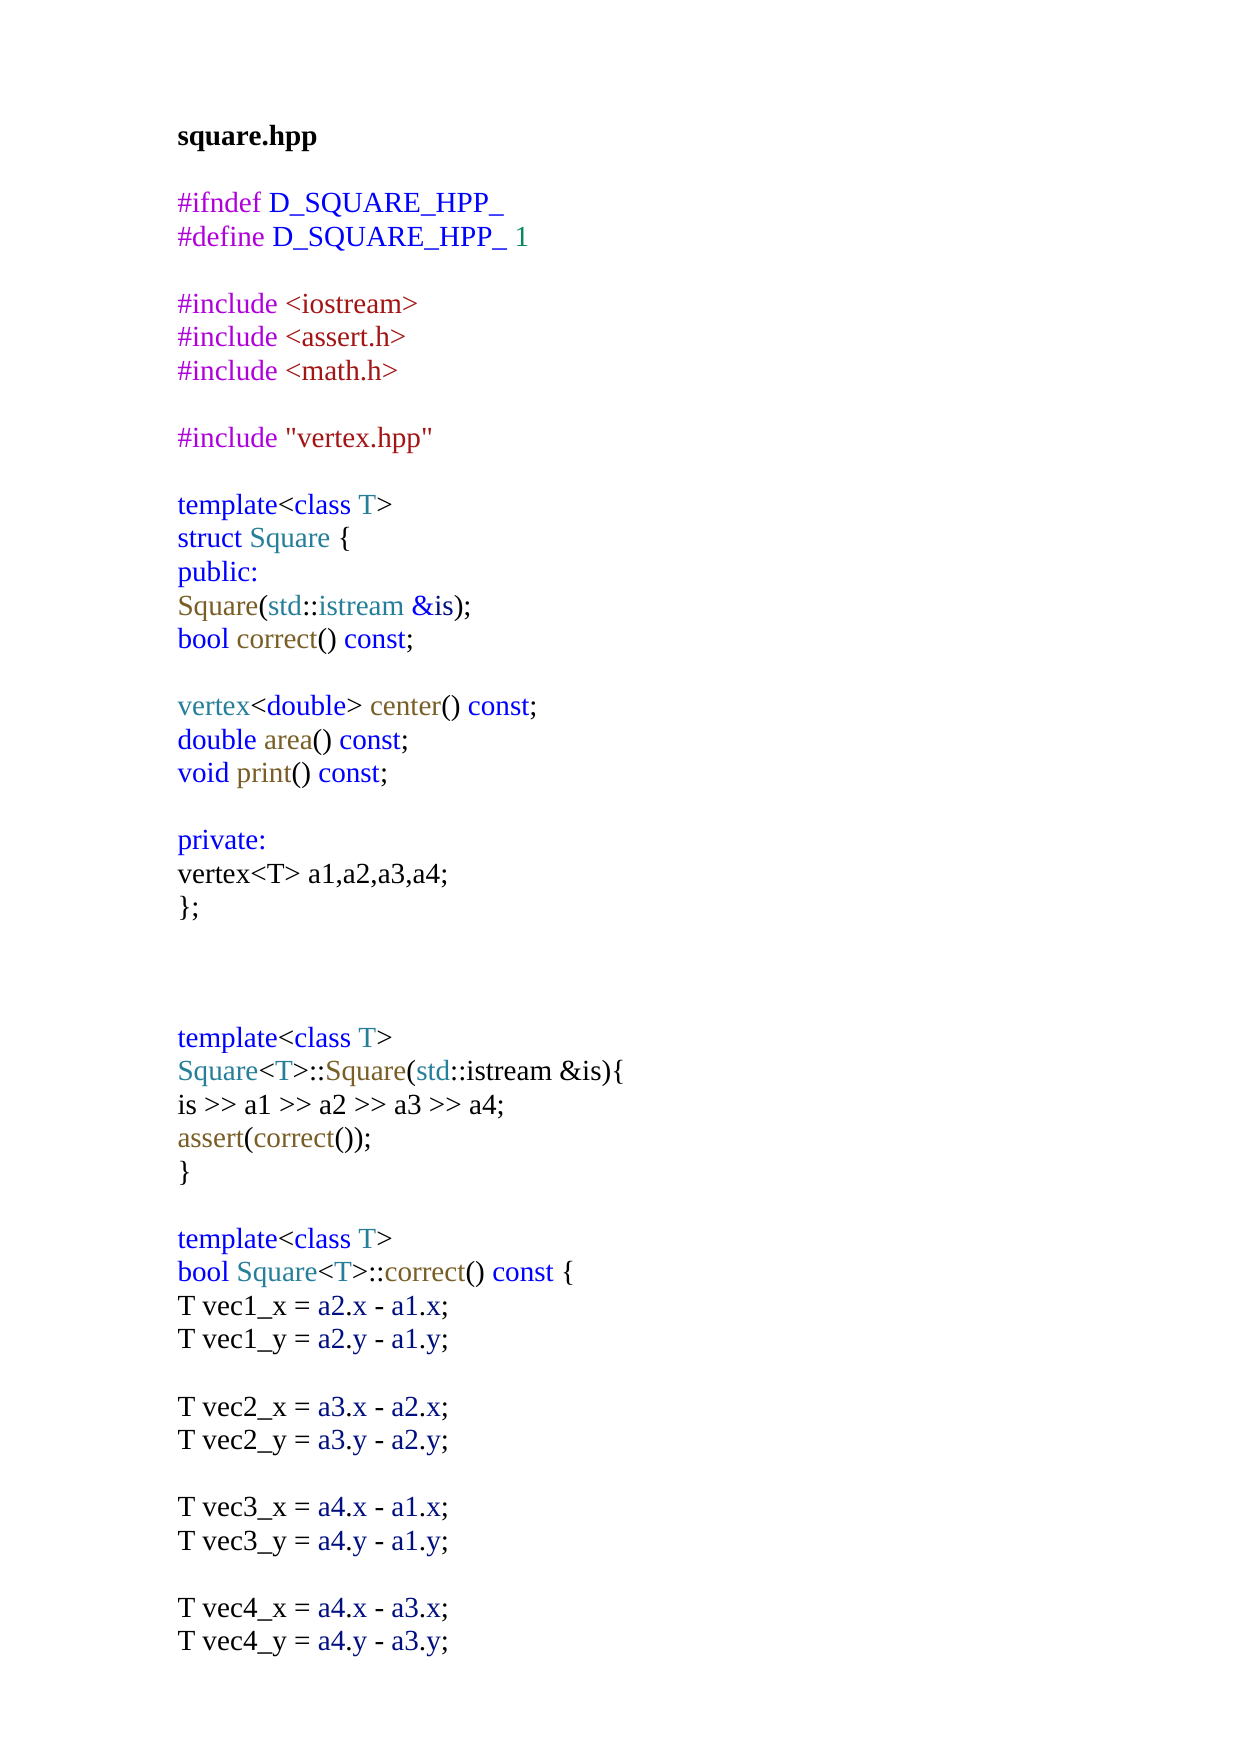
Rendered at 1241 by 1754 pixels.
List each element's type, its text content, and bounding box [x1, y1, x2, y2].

text #include "vertex.hpp" [177, 420, 1152, 453]
text #include <assert.h> [177, 319, 1152, 353]
text #include <iostream> [177, 286, 1152, 319]
text Square<T>::Square(std::istream &is){ [177, 1053, 1152, 1087]
text T vec4_y = a4.y - a3.y; [177, 1623, 1152, 1657]
text vertex<double> center() const; [177, 688, 1152, 722]
text T vec4_x = a4.x - a3.x; [177, 1590, 1152, 1623]
text } [177, 1154, 1152, 1187]
text Square(std::istream &is); [177, 588, 1152, 621]
text T vec3_x = a4.x - a1.x; [177, 1489, 1152, 1523]
text template<class T> [177, 487, 1152, 521]
text double area() const; [177, 722, 1152, 755]
text T vec2_x = a3.x - a2.x; [177, 1389, 1152, 1422]
text T vec3_y = a4.y - a1.y; [177, 1523, 1152, 1556]
text bool Square<T>::correct() const { [177, 1254, 1152, 1288]
text T vec1_y = a2.y - a1.y; [177, 1322, 1152, 1355]
text template<class T> [177, 1020, 1152, 1053]
text assert(correct()); [177, 1120, 1152, 1154]
text }; [177, 889, 1152, 923]
text void print() const; [177, 755, 1152, 789]
text bool correct() const; [177, 621, 1152, 655]
text #include <math.h> [177, 353, 1152, 386]
text square.hpp [177, 118, 1152, 185]
text T vec1_x = a2.x - a1.x; [177, 1288, 1152, 1322]
text T vec2_y = a3.y - a2.y; [177, 1422, 1152, 1456]
text struct Square { [177, 521, 1152, 554]
text #define D_SQUARE_HPP_ 1 [177, 219, 1152, 252]
text private: [177, 822, 1152, 856]
text is >> a1 >> a2 >> a3 >> a4; [177, 1087, 1152, 1120]
text vertex<T> a1,a2,a3,a4; [177, 856, 1152, 889]
text template<class T> [177, 1221, 1152, 1254]
text #ifndef D_SQUARE_HPP_ [177, 185, 1152, 219]
text public: [177, 554, 1152, 588]
